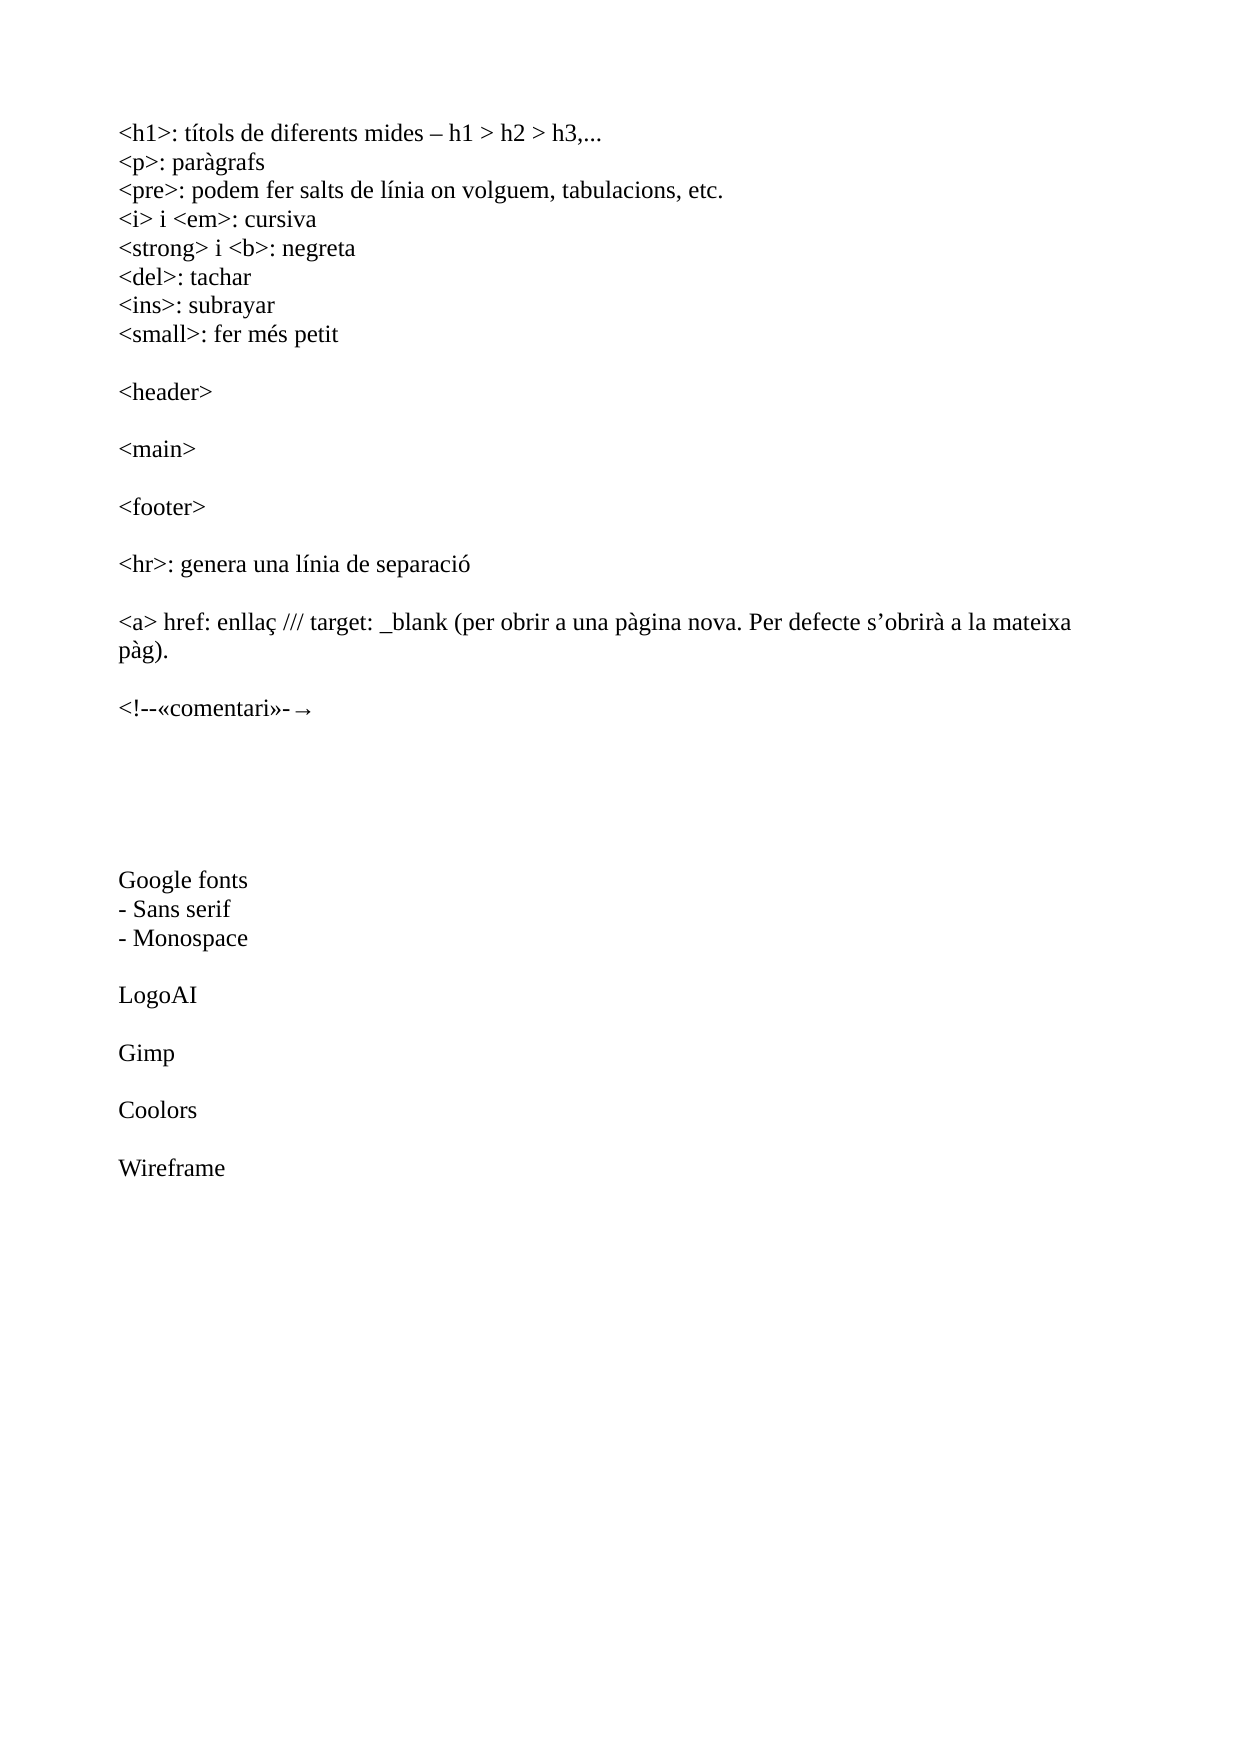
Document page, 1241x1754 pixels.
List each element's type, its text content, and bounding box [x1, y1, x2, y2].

text Coolors [118, 1096, 1122, 1124]
text <!--«comentari»-→ [118, 693, 1122, 722]
text <header> [118, 377, 1122, 406]
text <ins>: subrayar [118, 291, 1122, 319]
text <h1>: títols de diferents mides – h1 > h2 > h3,... [118, 118, 1122, 147]
text <footer> [118, 492, 1122, 521]
text <p>: paràgrafs [118, 147, 1122, 176]
text - Sans serif [118, 894, 1122, 923]
text <a> href: enllaç /// target: _blank (per obrir a una pàgina nova. Per defecte s’obrirà a la mateixa pàg). [118, 607, 1122, 664]
text Wireframe [118, 1153, 1122, 1182]
text Google fonts [118, 866, 1122, 894]
text <main> [118, 434, 1122, 463]
text <del>: tachar [118, 262, 1122, 291]
text Gimp [118, 1038, 1122, 1067]
text - Monospace [118, 923, 1122, 952]
text <i> i <em>: cursiva [118, 204, 1122, 233]
text <hr>: genera una línia de separació [118, 549, 1122, 578]
text <pre>: podem fer salts de línia on volguem, tabulacions, etc. [118, 176, 1122, 204]
text <small>: fer més petit [118, 319, 1122, 348]
text <strong> i <b>: negreta [118, 233, 1122, 262]
text LogoAI [118, 981, 1122, 1009]
